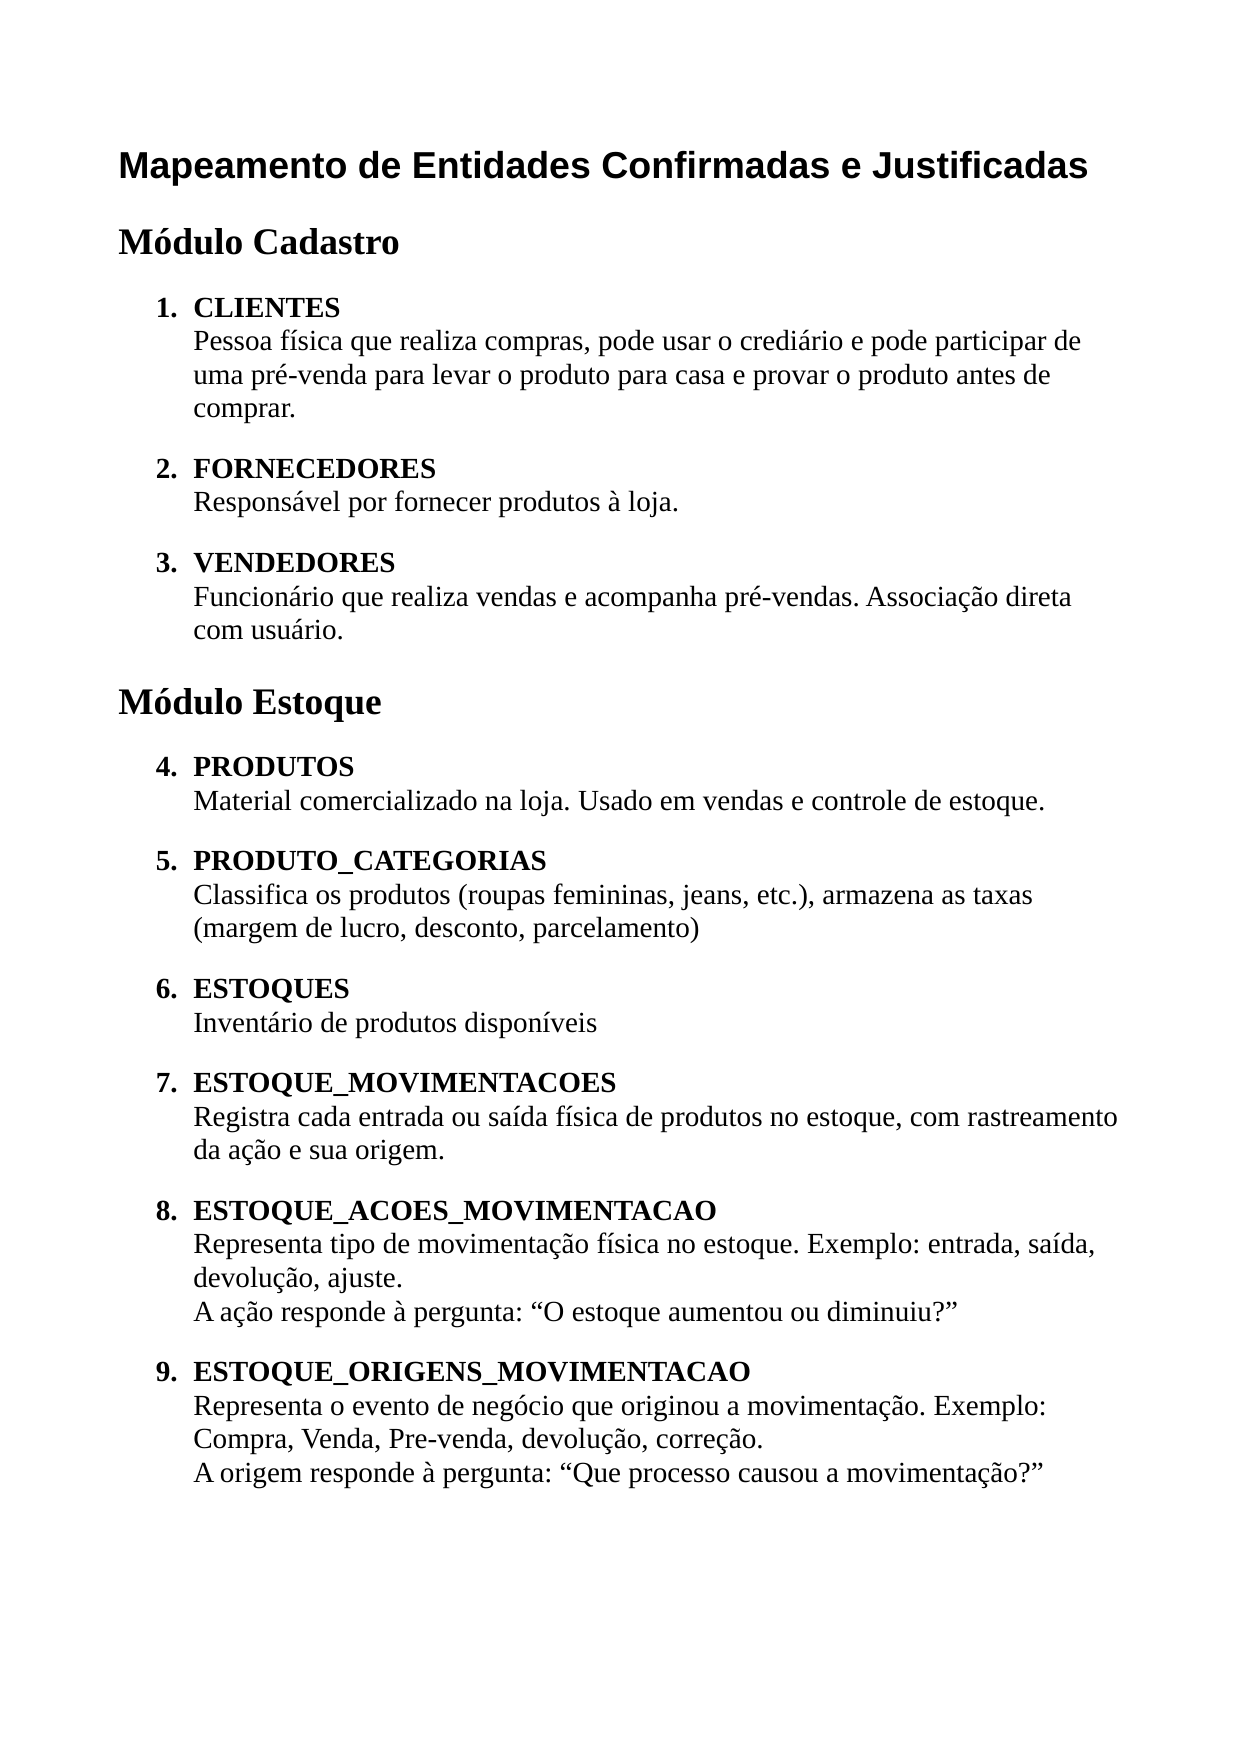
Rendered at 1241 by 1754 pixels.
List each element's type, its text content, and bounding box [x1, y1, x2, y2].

subtitle ESTOQUE_MOVIMENTACOES Registra cada entrada ou saída física de produtos no estoque, com rastreamento da ação e sua origem. [156, 1065, 1122, 1166]
subtitle ESTOQUE_ACOES_MOVIMENTACAO Representa tipo de movimentação física no estoque. Exemplo: entrada, saída, devolução, ajuste. A ação responde à pergunta: “O estoque aumentou ou diminuiu?” [156, 1193, 1122, 1327]
subtitle Módulo Cadastro [118, 219, 1122, 263]
subtitle PRODUTOS Material comercializado na loja. Usado em vendas e controle de estoque. [156, 749, 1122, 816]
subtitle PRODUTO_CATEGORIAS Classifica os produtos (roupas femininas, jeans, etc.), armazena as taxas (margem de lucro, desconto, parcelamento) [156, 843, 1122, 944]
subtitle Módulo Estoque [118, 679, 1122, 722]
subtitle CLIENTES Pessoa física que realiza compras, pode usar o crediário e pode participar de uma pré-venda para levar o produto para casa e provar o produto antes de comprar. [156, 290, 1122, 424]
subtitle ESTOQUE_ORIGENS_MOVIMENTACAO Representa o evento de negócio que originou a movimentação. Exemplo: Compra, Venda, Pre-venda, devolução, correção. A origem responde à pergunta: “Que processo causou a movimentação?” [156, 1354, 1122, 1488]
subtitle VENDEDORES Funcionário que realiza vendas e acompanha pré-vendas. Associação direta com usuário. [156, 545, 1122, 646]
subtitle ESTOQUES Inventário de produtos disponíveis [156, 971, 1122, 1038]
subtitle FORNECEDORES Responsável por fornecer produtos à loja. [156, 451, 1122, 518]
subtitle Mapeamento de Entidades Confirmadas e Justificadas [118, 143, 1122, 186]
